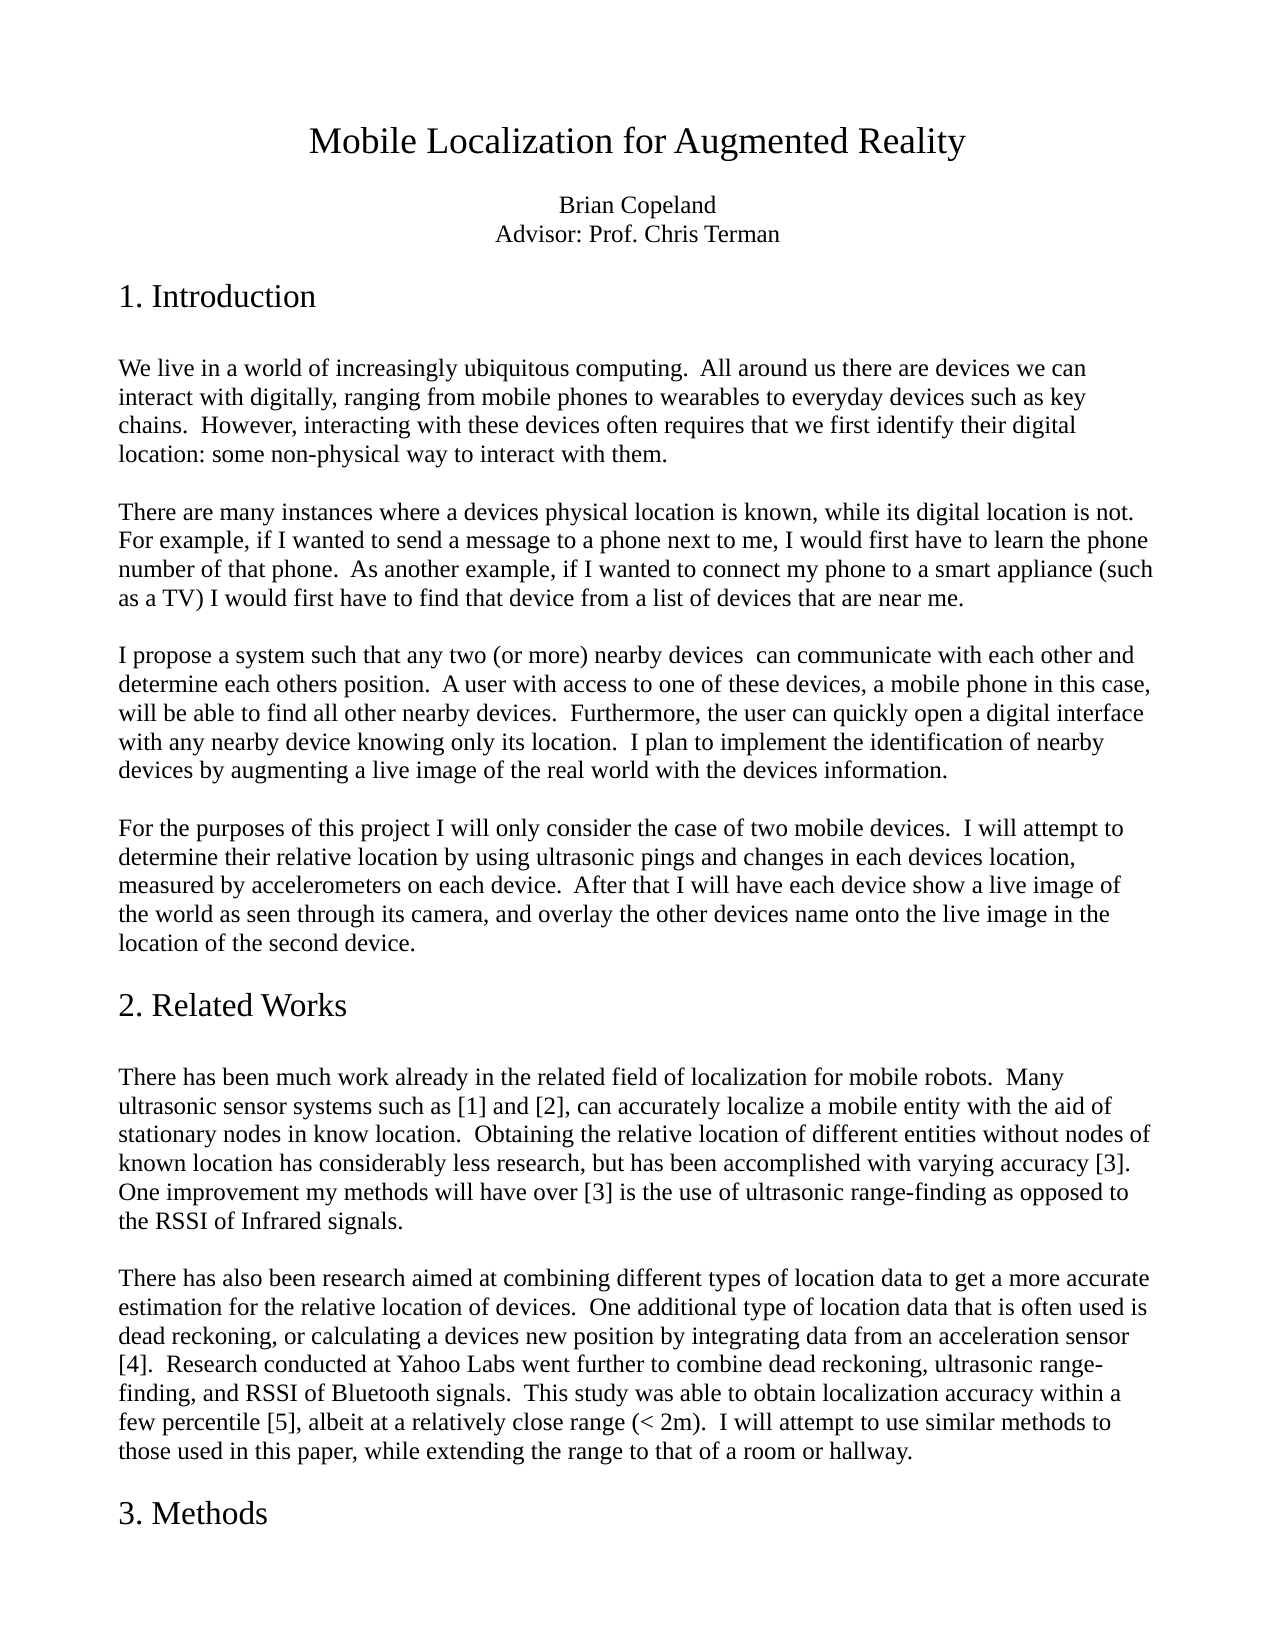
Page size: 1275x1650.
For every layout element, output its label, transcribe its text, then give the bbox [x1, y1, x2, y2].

text Brian Copeland [118, 190, 1157, 219]
text There are many instances where a devices physical location is known, while its digital location is not. For example, if I wanted to send a message to a phone next to me, I would first have to learn the phone number of that phone. As another example, if I wanted to connect my phone to a smart appliance (such as a TV) I would first have to find that device from a list of devices that are near me. [118, 497, 1157, 612]
text There has been much work already in the related field of localization for mobile robots. Many ultrasonic sensor systems such as [1] and [2], can accurately localize a mobile entity with the aid of stationary nodes in know location. Obtaining the relative location of different entities without nodes of known location has considerably less research, but has been accomplished with varying accuracy [3]. One improvement my methods will have over [3] is the use of ultrasonic range-finding as opposed to the RSSI of Infrared signals. [118, 1062, 1157, 1234]
text Mobile Localization for Augmented Reality [118, 118, 1157, 161]
text We live in a world of increasingly ubiquitous computing. All around us there are devices we can interact with digitally, ranging from mobile phones to wearables to everyday devices such as key chains. However, interacting with these devices often requires that we first identify their digital location: some non-physical way to interact with them. [118, 353, 1157, 468]
text For the purposes of this project I will only consider the case of two mobile devices. I will attempt to determine their relative location by using ultrasonic pings and changes in each devices location, measured by accelerometers on each device. After that I will have each device show a live image of the world as seen through its camera, and overlay the other devices name onto the live image in the location of the second device. [118, 813, 1157, 957]
text I propose a system such that any two (or more) nearby devices can communicate with each other and determine each others position. A user with access to one of these devices, a mobile phone in this case, will be able to find all other nearby devices. Furthermore, the user can quickly open a digital interface with any nearby device knowing only its location. I plan to implement the identification of nearby devices by augmenting a live image of the real world with the devices information. [118, 640, 1157, 784]
text 2. Related Works [118, 985, 1157, 1024]
text 3. Methods [118, 1493, 1157, 1532]
text There has also been research aimed at combining different types of location data to get a more accurate estimation for the relative location of devices. One additional type of location data that is often used is dead reckoning, or calculating a devices new position by integrating data from an acceleration sensor [4]. Research conducted at Yahoo Labs went further to combine dead reckoning, ultrasonic range-finding, and RSSI of Bluetooth signals. This study was able to obtain localization accuracy within a few percentile [5], albeit at a relatively close range (< 2m). I will attempt to use similar methods to those used in this paper, while extending the range to that of a room or hallway. [118, 1263, 1157, 1464]
text 1. Introduction [118, 276, 1157, 314]
text Advisor: Prof. Chris Terman [118, 219, 1157, 247]
